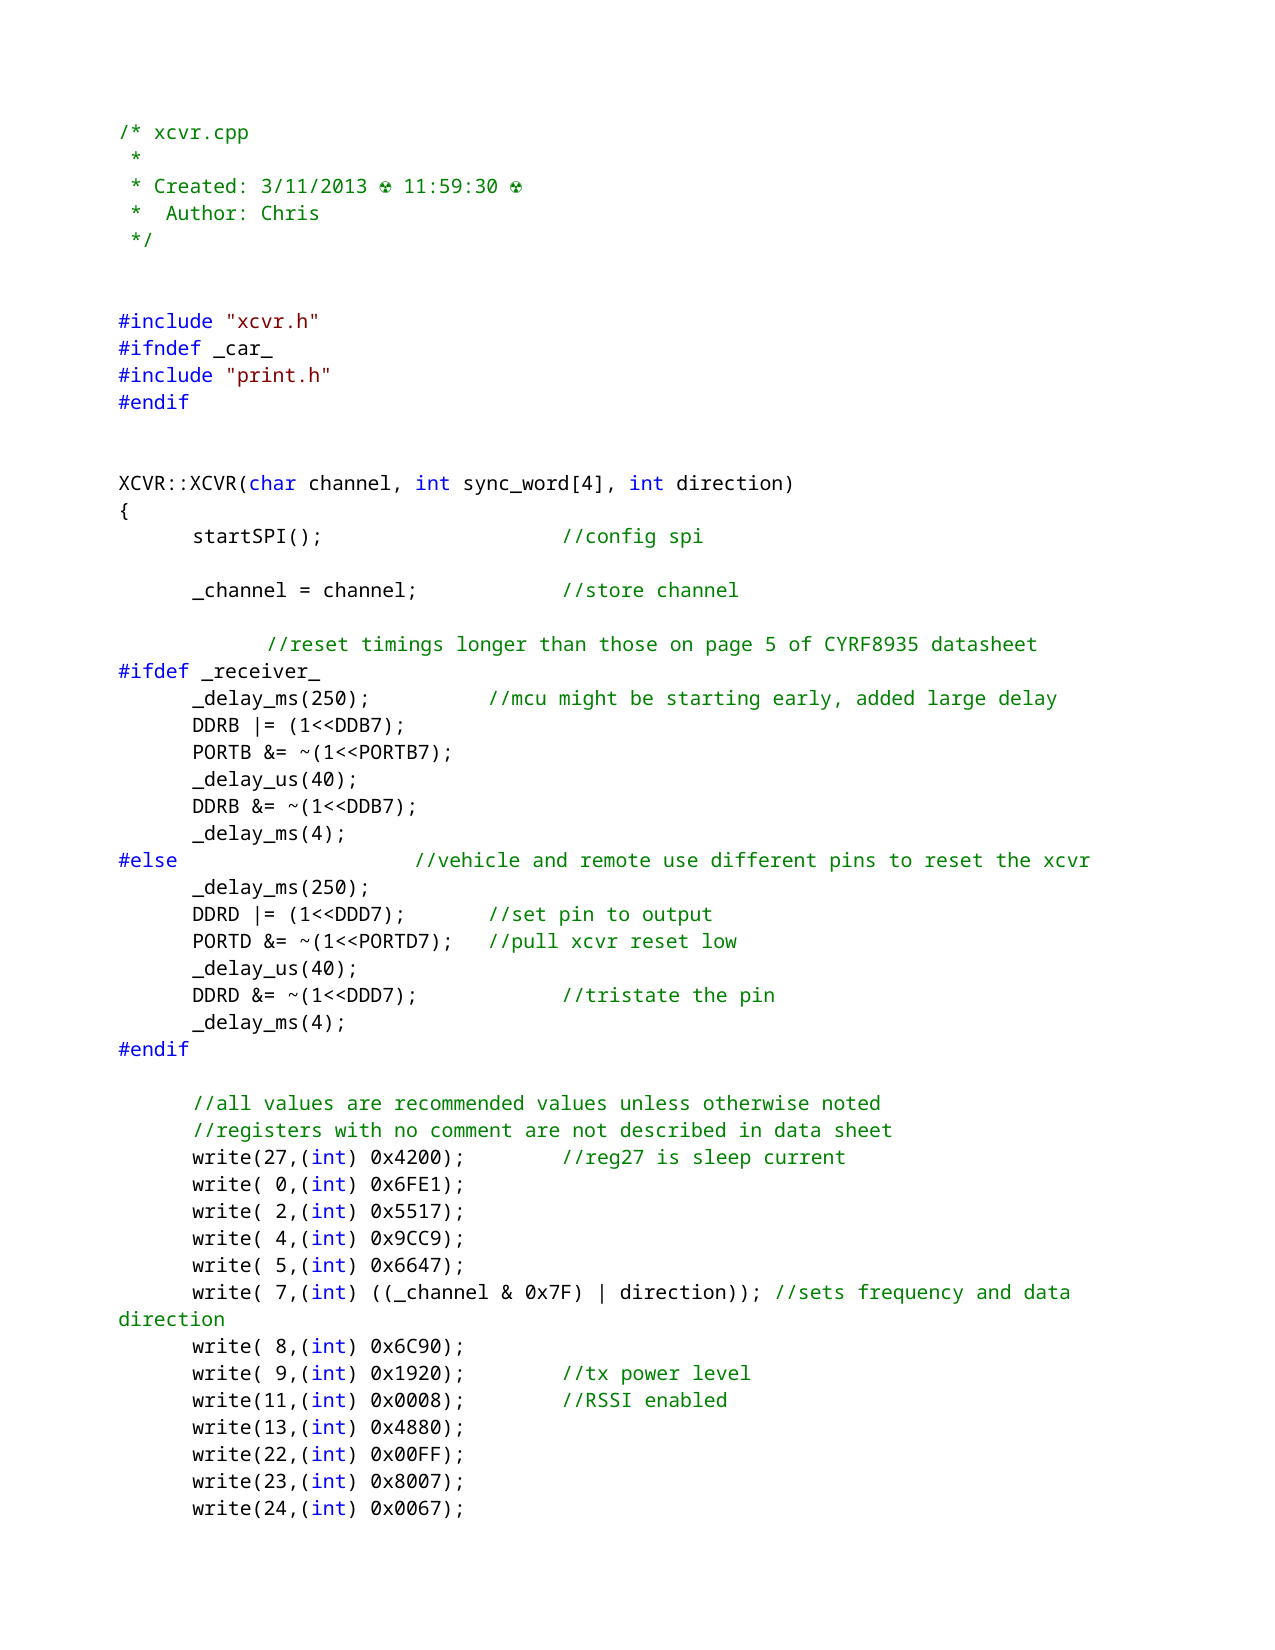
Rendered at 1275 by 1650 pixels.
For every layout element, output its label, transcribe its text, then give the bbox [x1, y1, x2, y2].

text #ifdef _receiver_ [118, 658, 1157, 685]
text #include "xcvr.h" [118, 307, 1157, 334]
text write(24,(int) 0x0067); [118, 1494, 1157, 1521]
text write(11,(int) 0x0008); //RSSI enabled [118, 1386, 1157, 1413]
text DDRD |= (1<<DDD7); //set pin to output [118, 901, 1157, 927]
text #include "print.h" [118, 361, 1157, 388]
text * [118, 145, 1157, 172]
text write( 8,(int) 0x6C90); [118, 1332, 1157, 1359]
text _delay_us(40); [118, 954, 1157, 981]
text #endif [118, 1035, 1157, 1062]
text //all values are recommended values unless otherwise noted [118, 1089, 1157, 1116]
text _delay_us(40); [118, 766, 1157, 793]
text write(27,(int) 0x4200); //reg27 is sleep current [118, 1143, 1157, 1170]
text { [118, 496, 1157, 523]
text write(23,(int) 0x8007); [118, 1467, 1157, 1494]
text #endif [118, 388, 1157, 415]
text DDRB |= (1<<DDB7); [118, 712, 1157, 739]
text PORTB &= ~(1<<PORTB7); [118, 739, 1157, 766]
text //registers with no comment are not described in data sheet [118, 1116, 1157, 1143]
text * Author: Chris [118, 199, 1157, 226]
text write( 5,(int) 0x6647); [118, 1251, 1157, 1278]
text write( 7,(int) ((_channel & 0x7F) | direction)); //sets frequency and data direction [118, 1278, 1157, 1332]
text startSPI(); //config spi [118, 523, 1157, 550]
text * Created: 3/11/2013 ☢ 11:59:30 ☢ [118, 172, 1157, 199]
text _delay_ms(250); //mcu might be starting early, added large delay [118, 685, 1157, 712]
text write( 4,(int) 0x9CC9); [118, 1224, 1157, 1251]
text DDRD &= ~(1<<DDD7); //tristate the pin [118, 981, 1157, 1008]
text write( 2,(int) 0x5517); [118, 1197, 1157, 1224]
text //reset timings longer than those on page 5 of CYRF8935 datasheet [118, 631, 1157, 658]
text write( 9,(int) 0x1920); //tx power level [118, 1359, 1157, 1386]
text _channel = channel; //store channel [118, 577, 1157, 604]
text DDRB &= ~(1<<DDB7); [118, 793, 1157, 819]
text _delay_ms(4); [118, 819, 1157, 847]
text #ifndef _car_ [118, 334, 1157, 361]
text XCVR::XCVR(char channel, int sync_word[4], int direction) [118, 469, 1157, 496]
text */ [118, 226, 1157, 253]
text write(13,(int) 0x4880); [118, 1413, 1157, 1440]
text write( 0,(int) 0x6FE1); [118, 1170, 1157, 1197]
text PORTD &= ~(1<<PORTD7); //pull xcvr reset low [118, 927, 1157, 954]
text write(22,(int) 0x00FF); [118, 1440, 1157, 1467]
text _delay_ms(4); [118, 1008, 1157, 1035]
text /* xcvr.cpp [118, 118, 1157, 145]
text #else //vehicle and remote use different pins to reset the xcvr [118, 847, 1157, 873]
text _delay_ms(250); [118, 873, 1157, 901]
